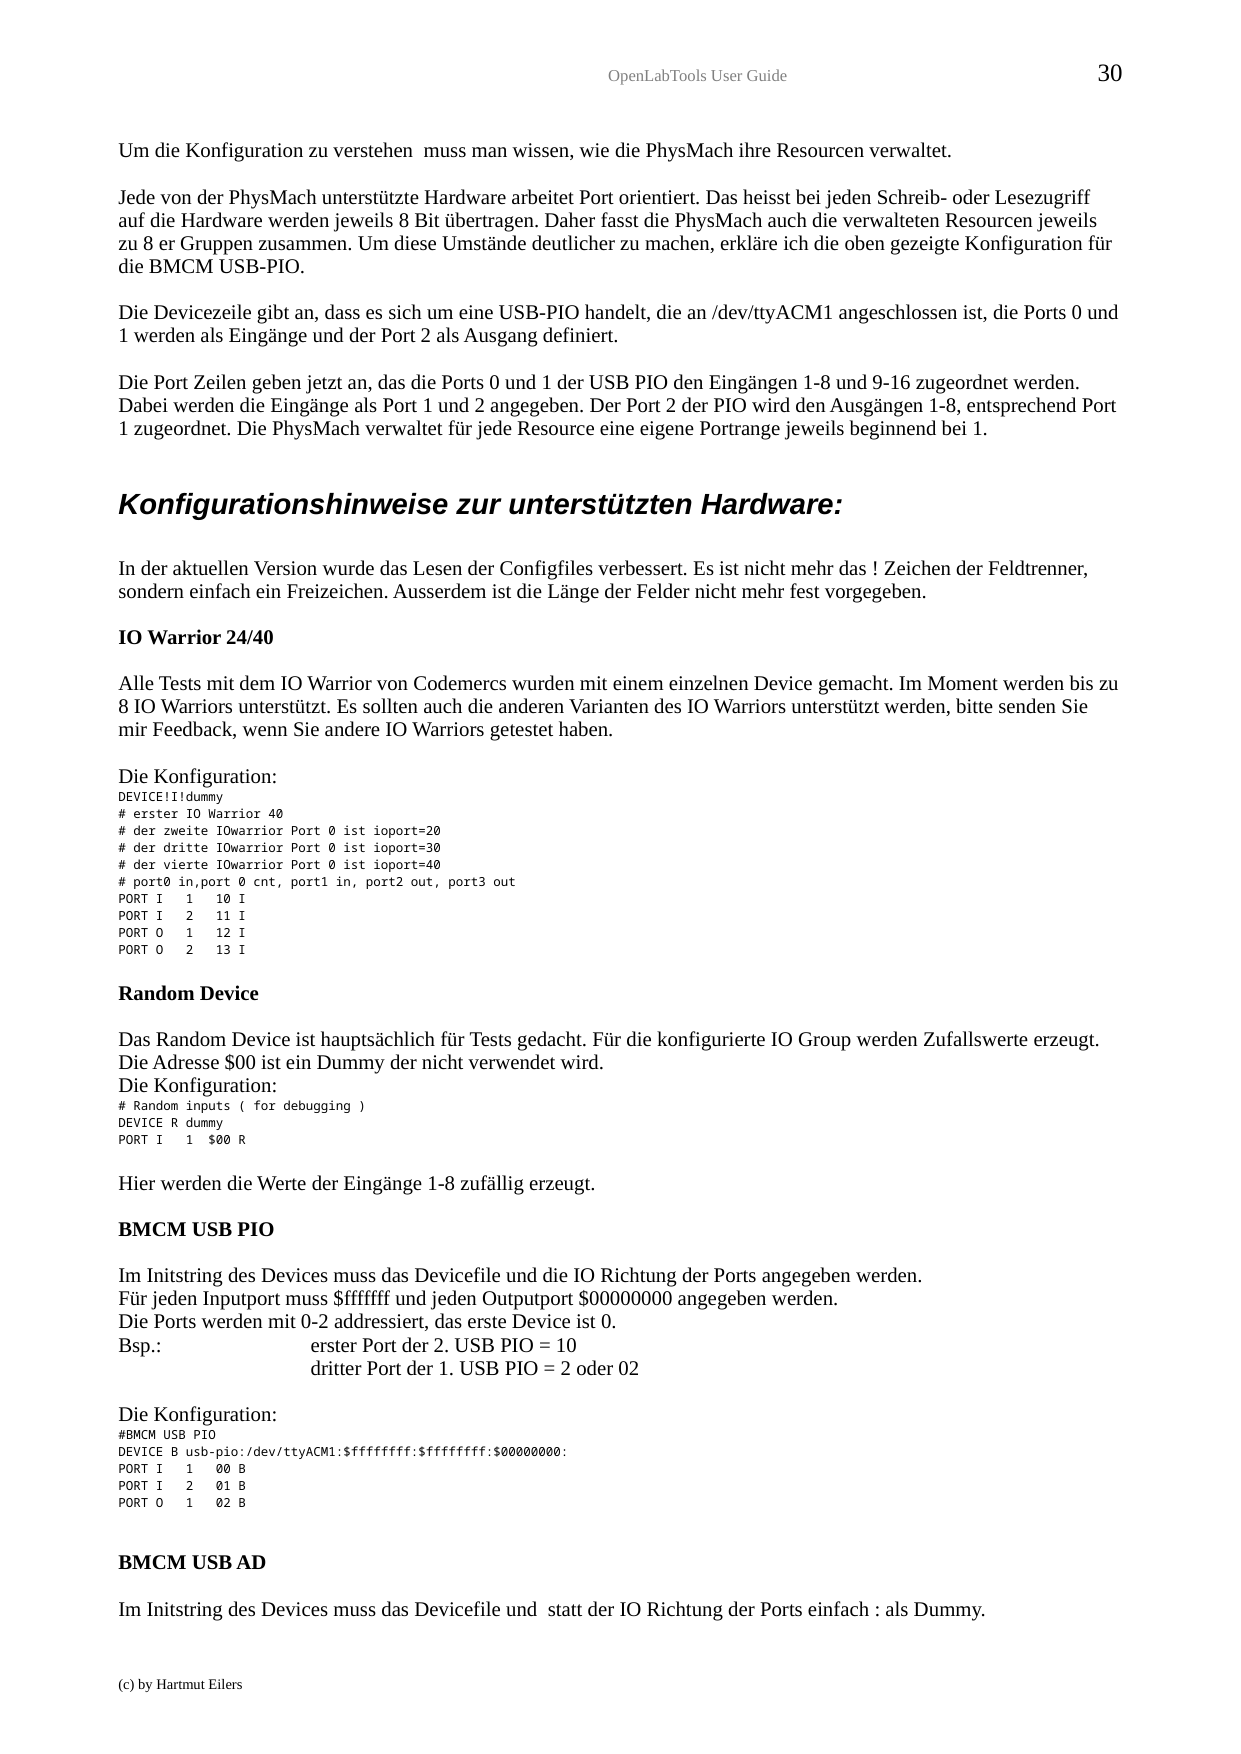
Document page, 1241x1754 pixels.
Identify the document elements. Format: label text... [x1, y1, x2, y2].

text DEVICE R dummy [118, 1114, 1122, 1131]
text Jede von der PhysMach unterstützte Hardware arbeitet Port orientiert. Das heisst bei jeden Schreib- oder Lesezugriff auf die Hardware werden jeweils 8 Bit übertragen. Daher fasst die PhysMach auch die verwalteten Resourcen jeweils zu 8 er Gruppen zusammen. Um diese Umstände deutlicher zu machen, erkläre ich die oben gezeigte Konfiguration für die BMCM USB-PIO. [118, 186, 1122, 278]
text # Random inputs ( for debugging ) [118, 1097, 1122, 1114]
text PORT O 1 02 B [118, 1494, 1122, 1511]
text Bsp.: erster Port der 2. USB PIO = 10 [118, 1333, 1122, 1357]
text #BMCM USB PIO [118, 1426, 1122, 1443]
text BMCM USB AD [118, 1551, 1122, 1574]
text # der vierte IOwarrior Port 0 ist ioport=40 [118, 856, 1122, 873]
text Um die Konfiguration zu verstehen muss man wissen, wie die PhysMach ihre Resourcen verwaltet. [118, 139, 1122, 162]
text Die Adresse $00 ist ein Dummy der nicht verwendet wird. [118, 1051, 1122, 1074]
text Die Port Zeilen geben jetzt an, das die Ports 0 und 1 der USB PIO den Eingängen 1-8 und 9-16 zugeordnet werden. Dabei werden die Eingänge als Port 1 und 2 angegeben. Der Port 2 der PIO wird den Ausgängen 1-8, entsprechend Port 1 zugeordnet. Die PhysMach verwaltet für jede Resource eine eigene Portrange jeweils beginnend bei 1. [118, 371, 1122, 440]
text PORT I 1 00 B [118, 1460, 1122, 1477]
text PORT I 1 $00 R [118, 1131, 1122, 1148]
text # der dritte IOwarrior Port 0 ist ioport=30 [118, 839, 1122, 856]
text DEVICE B usb-pio:/dev/ttyACM1:$ffffffff:$ffffffff:$00000000: [118, 1443, 1122, 1460]
text Die Konfiguration: [118, 764, 1122, 788]
text BMCM USB PIO [118, 1218, 1122, 1241]
text In der aktuellen Version wurde das Lesen der Configfiles verbessert. Es ist nicht mehr das ! Zeichen der Feldtrenner, sondern einfach ein Freizeichen. Ausserdem ist die Länge der Felder nicht mehr fest vorgegeben. [118, 556, 1122, 603]
text # der zweite IOwarrior Port 0 ist ioport=20 [118, 822, 1122, 839]
text Im Initstring des Devices muss das Devicefile und statt der IO Richtung der Ports einfach : als Dummy. [118, 1597, 1122, 1621]
text Random Device [118, 982, 1122, 1005]
text PORT I 1 10 I [118, 890, 1122, 907]
text IO Warrior 24/40 [118, 626, 1122, 649]
text # erster IO Warrior 40 [118, 805, 1122, 822]
text PORT O 1 12 I [118, 924, 1122, 941]
text Die Devicezeile gibt an, dass es sich um eine USB-PIO handelt, die an /dev/ttyACM1 angeschlossen ist, die Ports 0 und 1 werden als Eingänge und der Port 2 als Ausgang definiert. [118, 301, 1122, 347]
text Die Konfiguration: [118, 1403, 1122, 1426]
text PORT O 2 13 I [118, 941, 1122, 958]
text Im Initstring des Devices muss das Devicefile und die IO Richtung der Ports angegeben werden. [118, 1264, 1122, 1287]
text dritter Port der 1. USB PIO = 2 oder 02 [118, 1357, 1122, 1380]
text PORT I 2 11 I [118, 907, 1122, 924]
subtitle Konfigurationshinweise zur unterstützten Hardware: [118, 488, 1122, 521]
text Für jeden Inputport muss $fffffff und jeden Outputport $00000000 angegeben werden. [118, 1287, 1122, 1310]
text Alle Tests mit dem IO Warrior von Codemercs wurden mit einem einzelnen Device gemacht. Im Moment werden bis zu 8 IO Warriors unterstützt. Es sollten auch die anderen Varianten des IO Warriors unterstützt werden, bitte senden Sie mir Feedback, wenn Sie andere IO Warriors getestet haben. [118, 672, 1122, 741]
text Die Ports werden mit 0-2 addressiert, das erste Device ist 0. [118, 1310, 1122, 1333]
text # port0 in,port 0 cnt, port1 in, port2 out, port3 out [118, 873, 1122, 890]
text DEVICE!I!dummy [118, 788, 1122, 805]
text Die Konfiguration: [118, 1074, 1122, 1097]
text PORT I 2 01 B [118, 1477, 1122, 1494]
text Das Random Device ist hauptsächlich für Tests gedacht. Für die konfigurierte IO Group werden Zufallswerte erzeugt. [118, 1028, 1122, 1051]
text Hier werden die Werte der Eingänge 1-8 zufällig erzeugt. [118, 1172, 1122, 1195]
